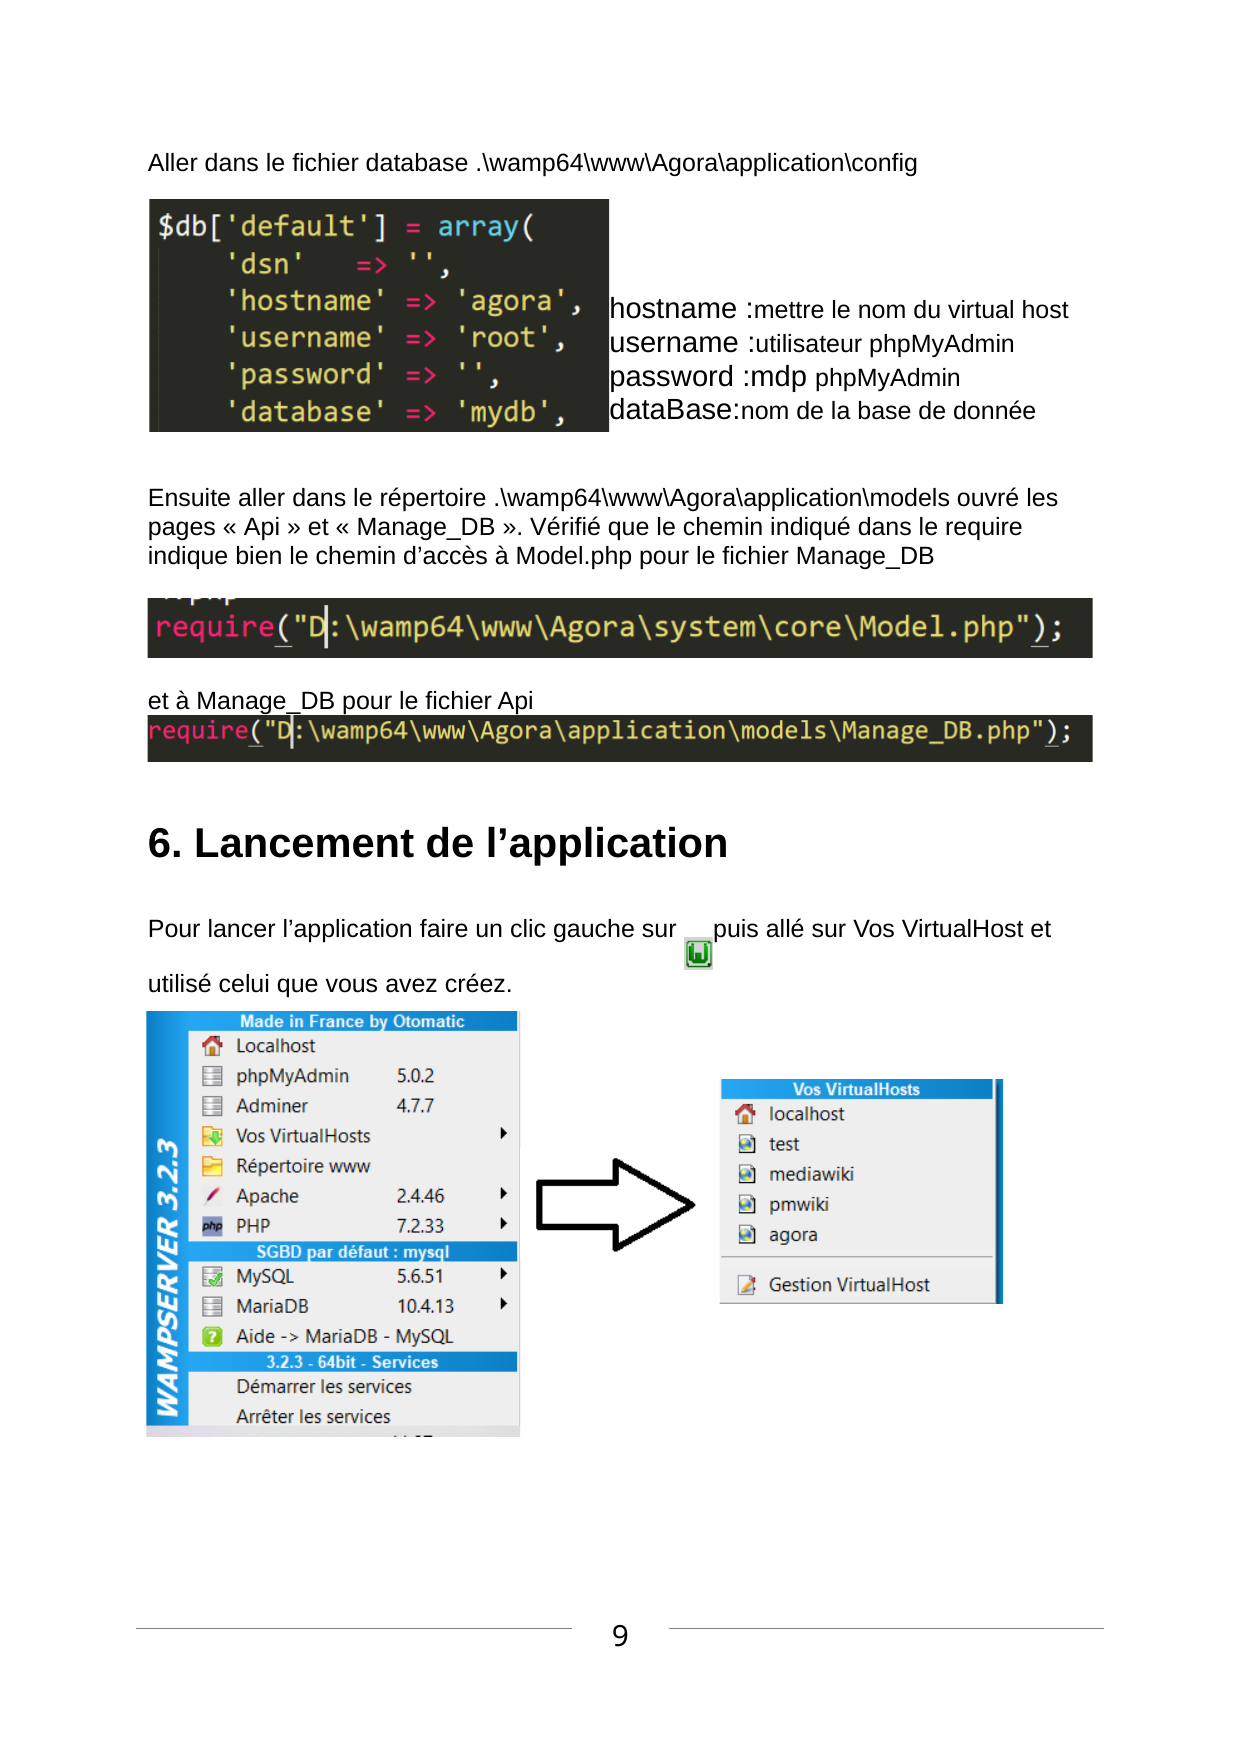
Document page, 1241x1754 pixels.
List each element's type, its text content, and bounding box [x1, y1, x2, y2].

text et à Manage_DB pour le fichier Api [148, 686, 1092, 715]
text dataBase:nom de la base de donnée [610, 392, 1092, 426]
text username :utilisateur phpMyAdmin [610, 325, 1092, 358]
text password :mdp phpMyAdmin [610, 358, 1092, 392]
text Pour lancer l’application faire un clic gauche sur puis allé sur Vos VirtualHost et utilisé celui que vous avez créez. [148, 914, 1092, 998]
text indique bien le chemin d’accès à Model.php pour le fichier Manage_DB [148, 541, 1092, 569]
text 6. Lancement de l’application [148, 819, 1092, 867]
text Aller dans le fichier database .\wamp64\www\Agora\application\config [148, 148, 1092, 176]
text hostname :mettre le nom du virtual host [610, 291, 1092, 325]
text Ensuite aller dans le répertoire .\wamp64\www\Agora\application\models ouvré les pages « Api » et « Manage_DB ». Vérifié que le chemin indiqué dans le require [148, 483, 1092, 541]
